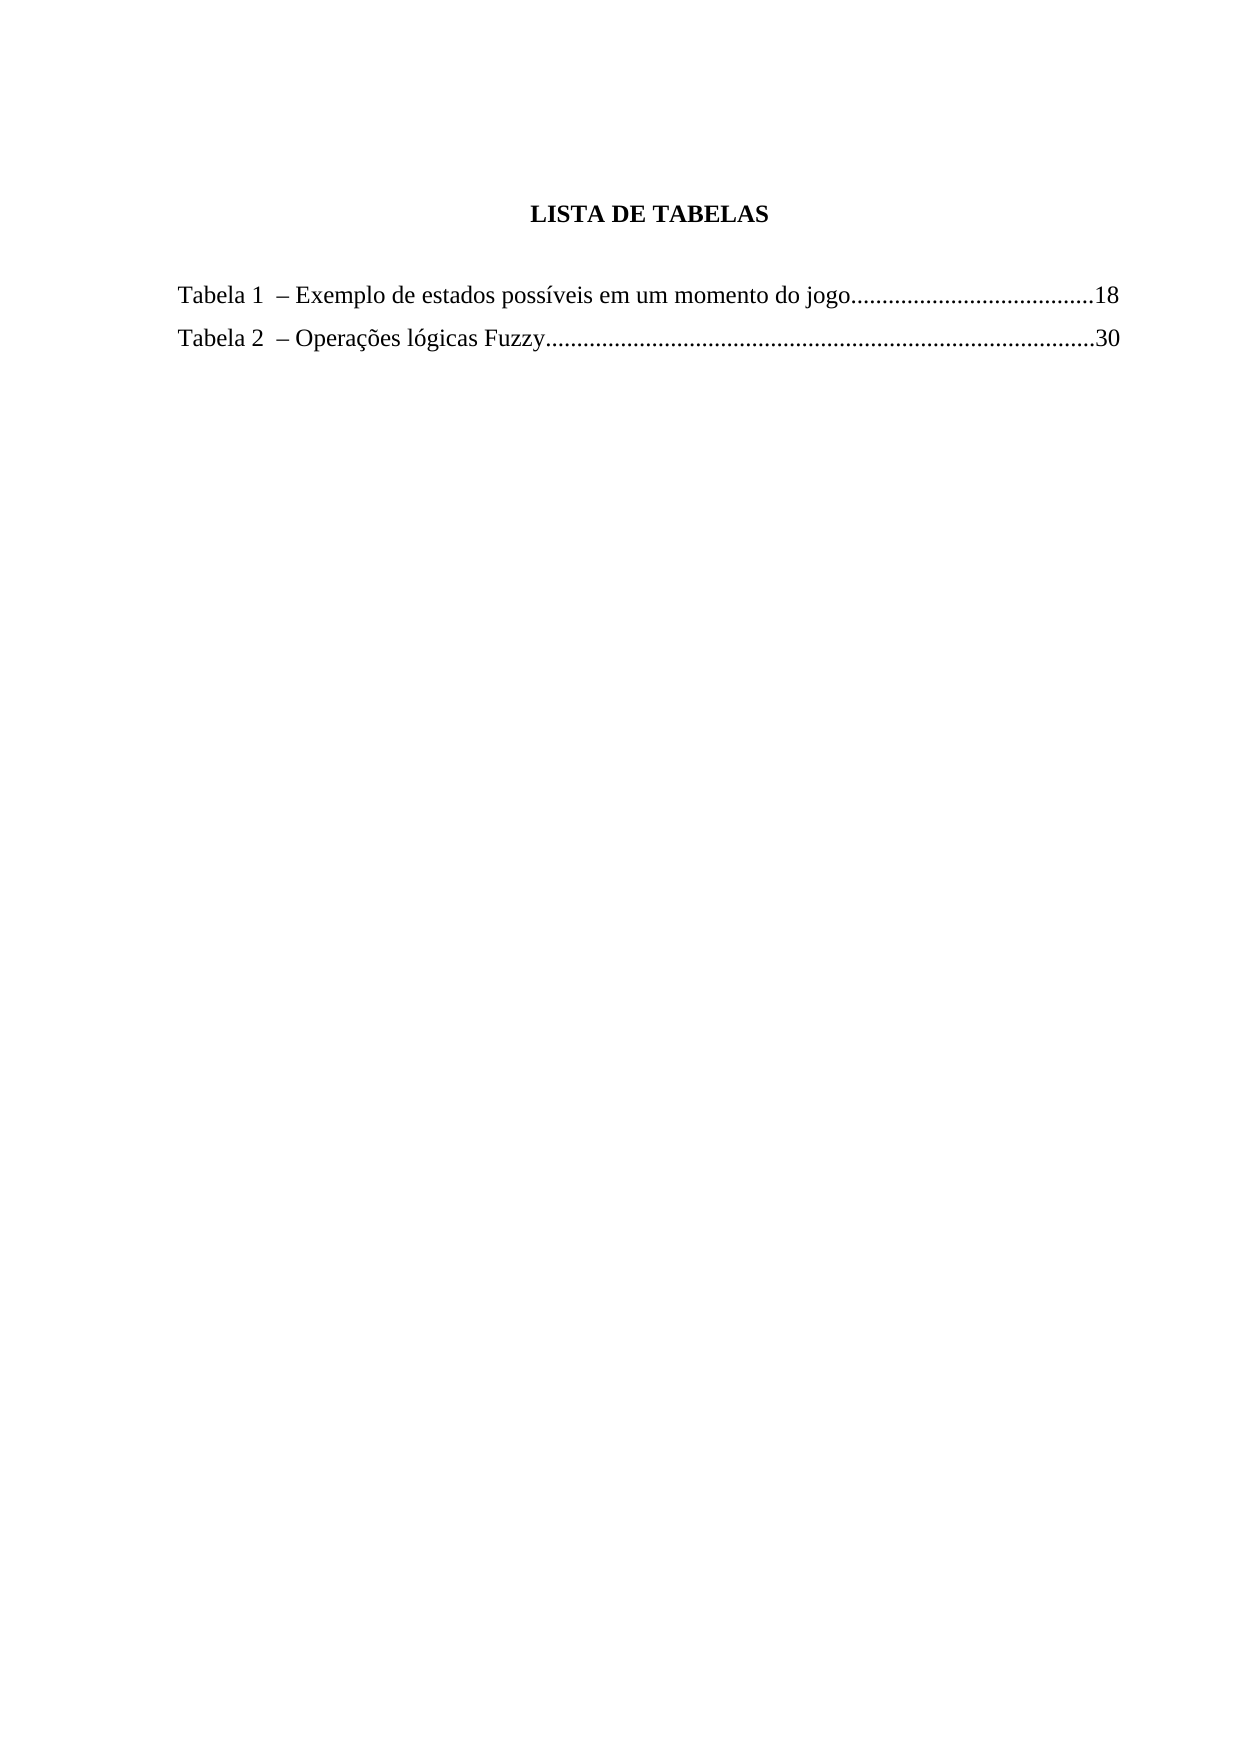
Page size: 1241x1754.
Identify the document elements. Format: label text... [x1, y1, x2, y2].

text Lista de Tabelas [177, 199, 1122, 228]
text Tabela 2 – Operações lógicas Fuzzy........................................................................................30 [177, 323, 1122, 352]
text Tabela 1 – Exemplo de estados possíveis em um momento do jogo.......................................18 [177, 280, 1122, 308]
